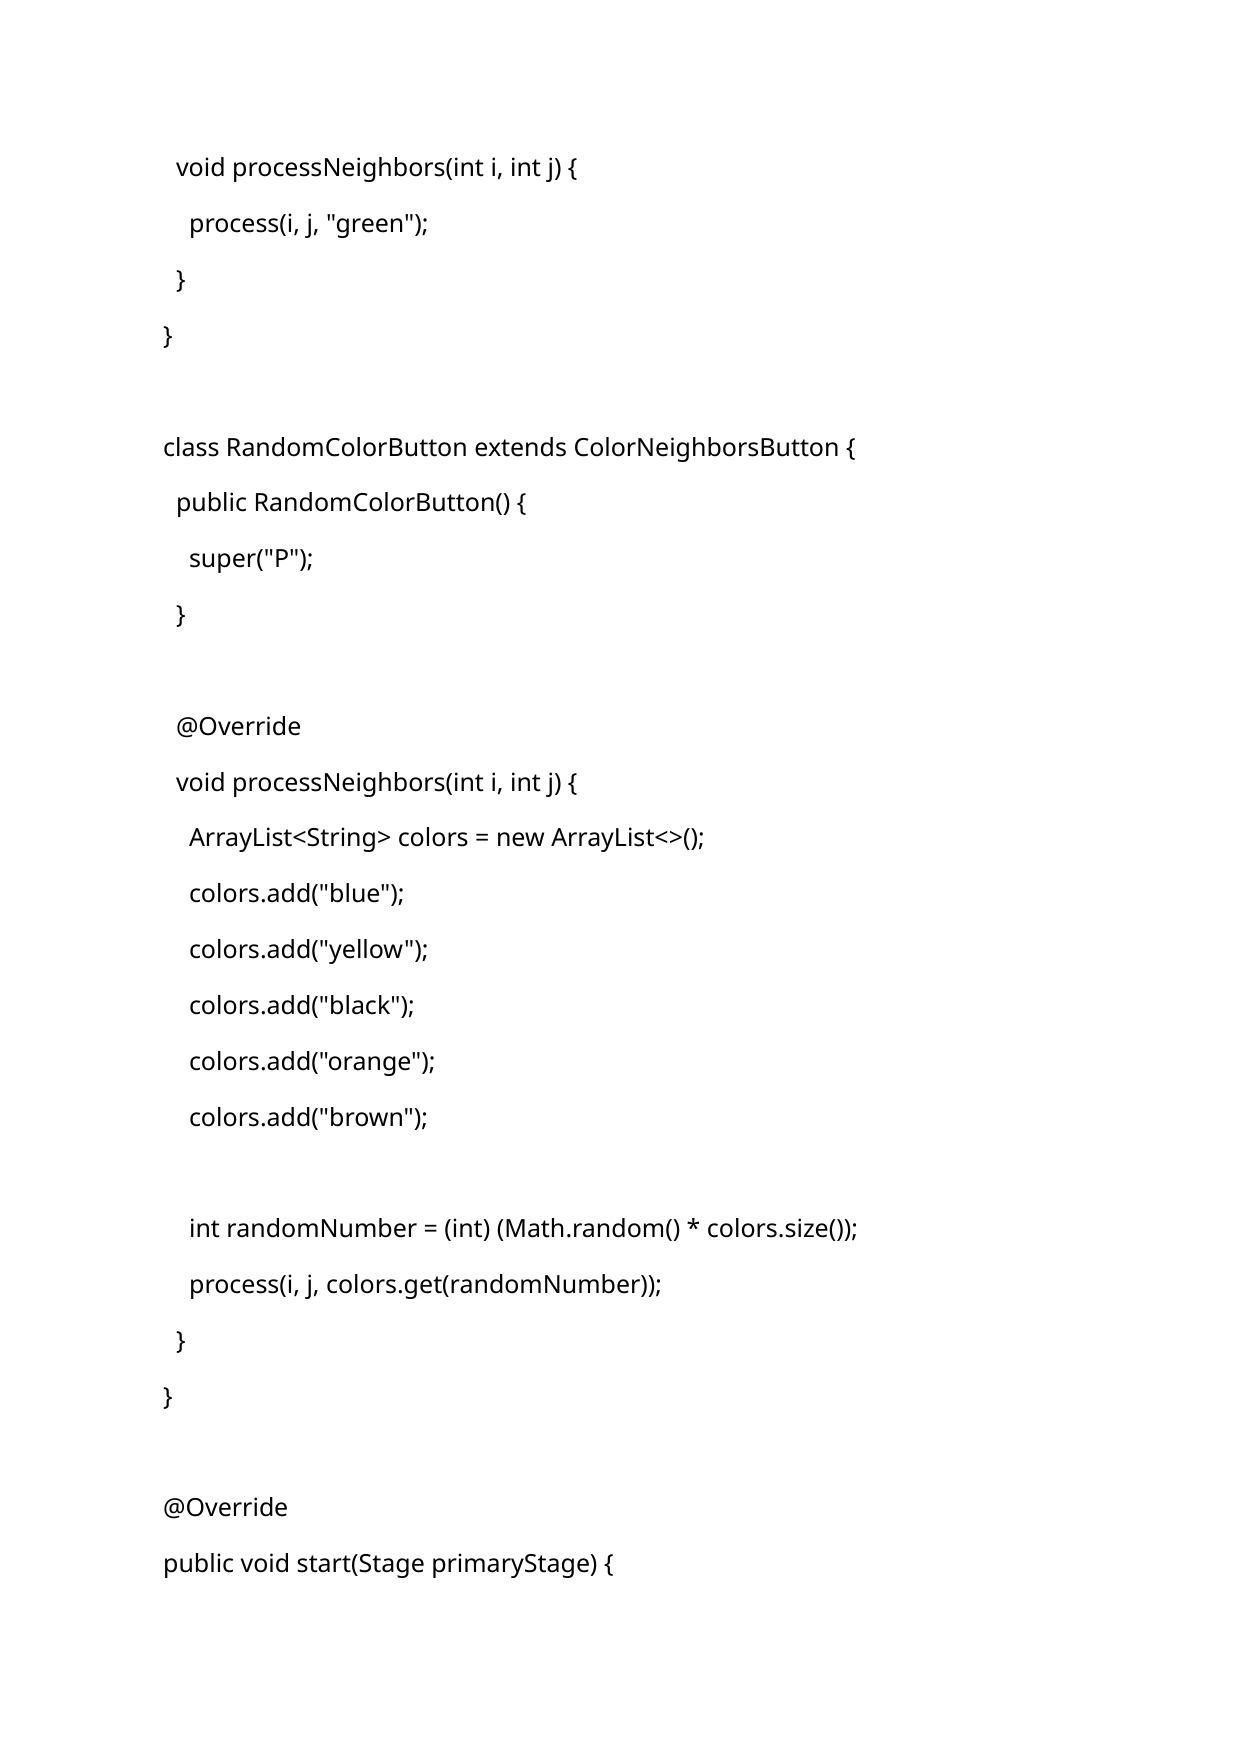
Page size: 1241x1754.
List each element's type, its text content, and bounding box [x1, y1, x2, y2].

text public RandomColorButton() { [150, 485, 1090, 519]
text colors.add("brown"); [150, 1099, 1090, 1133]
text } [150, 317, 1090, 352]
text ArrayList<String> colors = new ArrayList<>(); [150, 820, 1090, 854]
text colors.add("yellow"); [150, 932, 1090, 966]
text } [150, 597, 1090, 631]
text int randomNumber = (int) (Math.random() * colors.size()); [150, 1211, 1090, 1245]
text void processNeighbors(int i, int j) { [150, 764, 1090, 798]
text } [150, 1378, 1090, 1412]
text void processNeighbors(int i, int j) { [150, 150, 1090, 184]
text colors.add("orange"); [150, 1043, 1090, 1077]
text class RandomColorButton extends ColorNeighborsButton { [150, 429, 1090, 463]
text @Override [150, 708, 1090, 742]
text public void start(Stage primaryStage) { [150, 1546, 1090, 1580]
text process(i, j, colors.get(randomNumber)); [150, 1267, 1090, 1301]
text } [150, 1322, 1090, 1357]
text colors.add("black"); [150, 987, 1090, 1022]
text @Override [150, 1490, 1090, 1524]
text super("P"); [150, 541, 1090, 575]
text } [150, 262, 1090, 296]
text colors.add("blue"); [150, 876, 1090, 910]
text process(i, j, "green"); [150, 206, 1090, 240]
